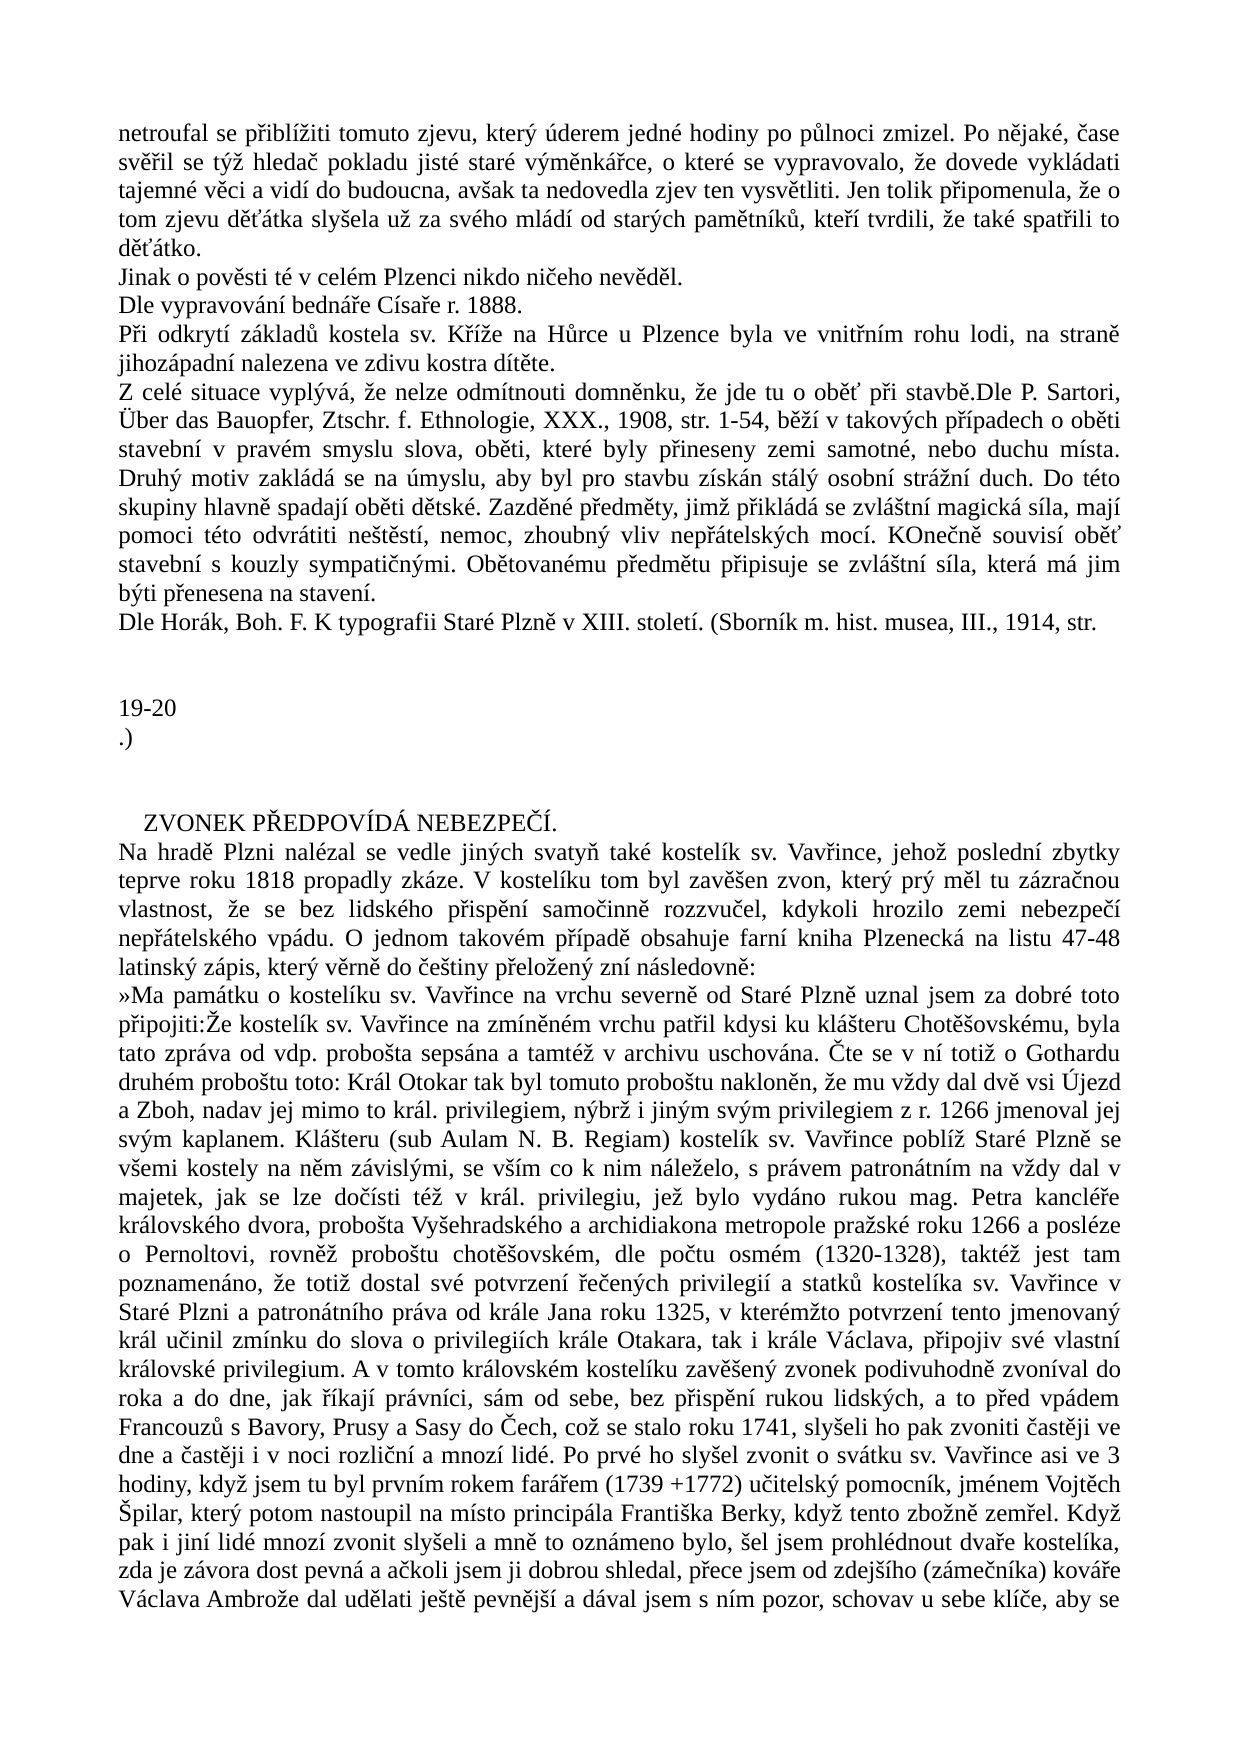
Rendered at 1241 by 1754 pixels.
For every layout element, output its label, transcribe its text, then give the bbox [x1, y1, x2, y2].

text Z celé situace vyplývá, že nelze odmítnouti domněnku, že jde tu o oběť při stavbě.Dle P. Sartori, Über das Bauopfer, Ztschr. f. Ethnologie, XXX., 1908, str. 1-54, běží v takových případech o oběti stavební v pravém smyslu slova, oběti, které byly přineseny zemi samotné, nebo duchu místa. Druhý motiv zakládá se na úmyslu, aby byl pro stavbu získán stálý osobní strážní duch. Do této skupiny hlavně spadají oběti dětské. Zazděné předměty, jimž přikládá se zvláštní magická síla, mají pomoci této odvrátiti neštěstí, nemoc, zhoubný vliv nepřátelských mocí. KOnečně souvisí oběť stavební s kouzly sympatičnými. Obětovanému předmětu připisuje se zvláštní síla, která má jim býti přenesena na stavení. [118, 377, 1122, 607]
text Na hradě Plzni nalézal se vedle jiných svatyň také kostelík sv. Vavřince, jehož poslední zbytky teprve roku 1818 propadly zkáze. V kostelíku tom byl zavěšen zvon, který prý měl tu zázračnou vlastnost, že se bez lidského přispění samočinně rozzvučel, kdykoli hrozilo zemi nebezpečí nepřátelského vpádu. O jednom takovém případě obsahuje farní kniha Plzenecká na listu 47-48 latinský zápis, který věrně do češtiny přeložený zní následovně: [118, 837, 1122, 981]
text »Ma památku o kostelíku sv. Vavřince na vrchu severně od Staré Plzně uznal jsem za dobré toto připojiti:Že kostelík sv. Vavřince na zmíněném vrchu patřil kdysi ku klášteru Chotěšovskému, byla tato zpráva od vdp. probošta sepsána a tamtéž v archivu uschována. Čte se v ní totiž o Gothardu druhém proboštu toto: Král Otokar tak byl tomuto proboštu nakloněn, že mu vždy dal dvě vsi Újezd a Zboh, nadav jej mimo to král. privilegiem, nýbrž i jiným svým privilegiem z r. 1266 jmenoval jej svým kaplanem. Klášteru (sub Aulam N. B. Regiam) kostelík sv. Vavřince poblíž Staré Plzně se všemi kostely na něm závislými, se vším co k nim náleželo, s právem patronátním na vždy dal v majetek, jak se lze dočísti též v král. privilegiu, jež bylo vydáno rukou mag. Petra kancléře královského dvora, probošta Vyšehradského a archidiakona metropole pražské roku 1266 a posléze o Pernoltovi, rovněž proboštu chotěšovském, dle počtu osmém (1320-1328), taktéž jest tam poznamenáno, že totiž dostal své potvrzení řečených privilegií a statků kostelíka sv. Vavřince v Staré Plzni a patronátního práva od krále Jana roku 1325, v kterémžto potvrzení tento jmenovaný král učinil zmínku do slova o privilegiích krále Otakara, tak i krále Václava, připojiv své vlastní královské privilegium. A v tomto královském kostelíku zavěšený zvonek podivuhodně zvoníval do roka a do dne, jak říkají právníci, sám od sebe, bez přispění rukou lidských, a to před vpádem Francouzů s Bavory, Prusy a Sasy do Čech, což se stalo roku 1741, slyšeli ho pak zvoniti častěji ve dne a častěji i v noci rozliční a mnozí lidé. Po prvé ho slyšel zvonit o svátku sv. Vavřince asi ve 3 hodiny, když jsem tu byl prvním rokem farářem (1739 +1772) učitelský pomocník, jménem Vojtěch Špilar, který potom nastoupil na místo principála Františka Berky, když tento zbožně zemřel. Když pak i jiní lidé mnozí zvonit slyšeli a mně to oznámeno bylo, šel jsem prohlédnout dvaře kostelíka, zda je závora dost pevná a ačkoli jsem ji dobrou shledal, přece jsem od zdejšího (zámečníka) kováře Václava Ambrože dal udělati ještě pevnější a dával jsem s ním pozor, schovav u sebe klíče, aby se [118, 981, 1122, 1613]
text netroufal se přiblížiti tomuto zjevu, který úderem jedné hodiny po půlnoci zmizel. Po nějaké, čase svěřil se týž hledač pokladu jisté staré výměnkářce, o které se vypravovalo, že dovede vykládati tajemné věci a vidí do budoucna, avšak ta nedovedla zjev ten vysvětliti. Jen tolik připomenula, že o tom zjevu děťátka slyšela už za svého mládí od starých pamětníků, kteří tvrdili, že také spatřili to děťátko. [118, 118, 1122, 262]
text 19-20 [118, 693, 1122, 722]
text Jinak o pověsti té v celém Plzenci nikdo ničeho nevěděl. [118, 262, 1122, 291]
text .) [118, 722, 1122, 751]
text ZVONEK PŘEDPOVÍDÁ NEBEZPEČÍ. [118, 808, 1122, 837]
text Při odkrytí základů kostela sv. Kříže na Hůrce u Plzence byla ve vnitřním rohu lodi, na straně jihozápadní nalezena ve zdivu kostra dítěte. [118, 319, 1122, 377]
text Dle vypravování bednáře Císaře r. 1888. [118, 291, 1122, 319]
text Dle Horák, Boh. F. K typografii Staré Plzně v XIII. století. (Sborník m. hist. musea, III., 1914, str. [118, 607, 1122, 636]
